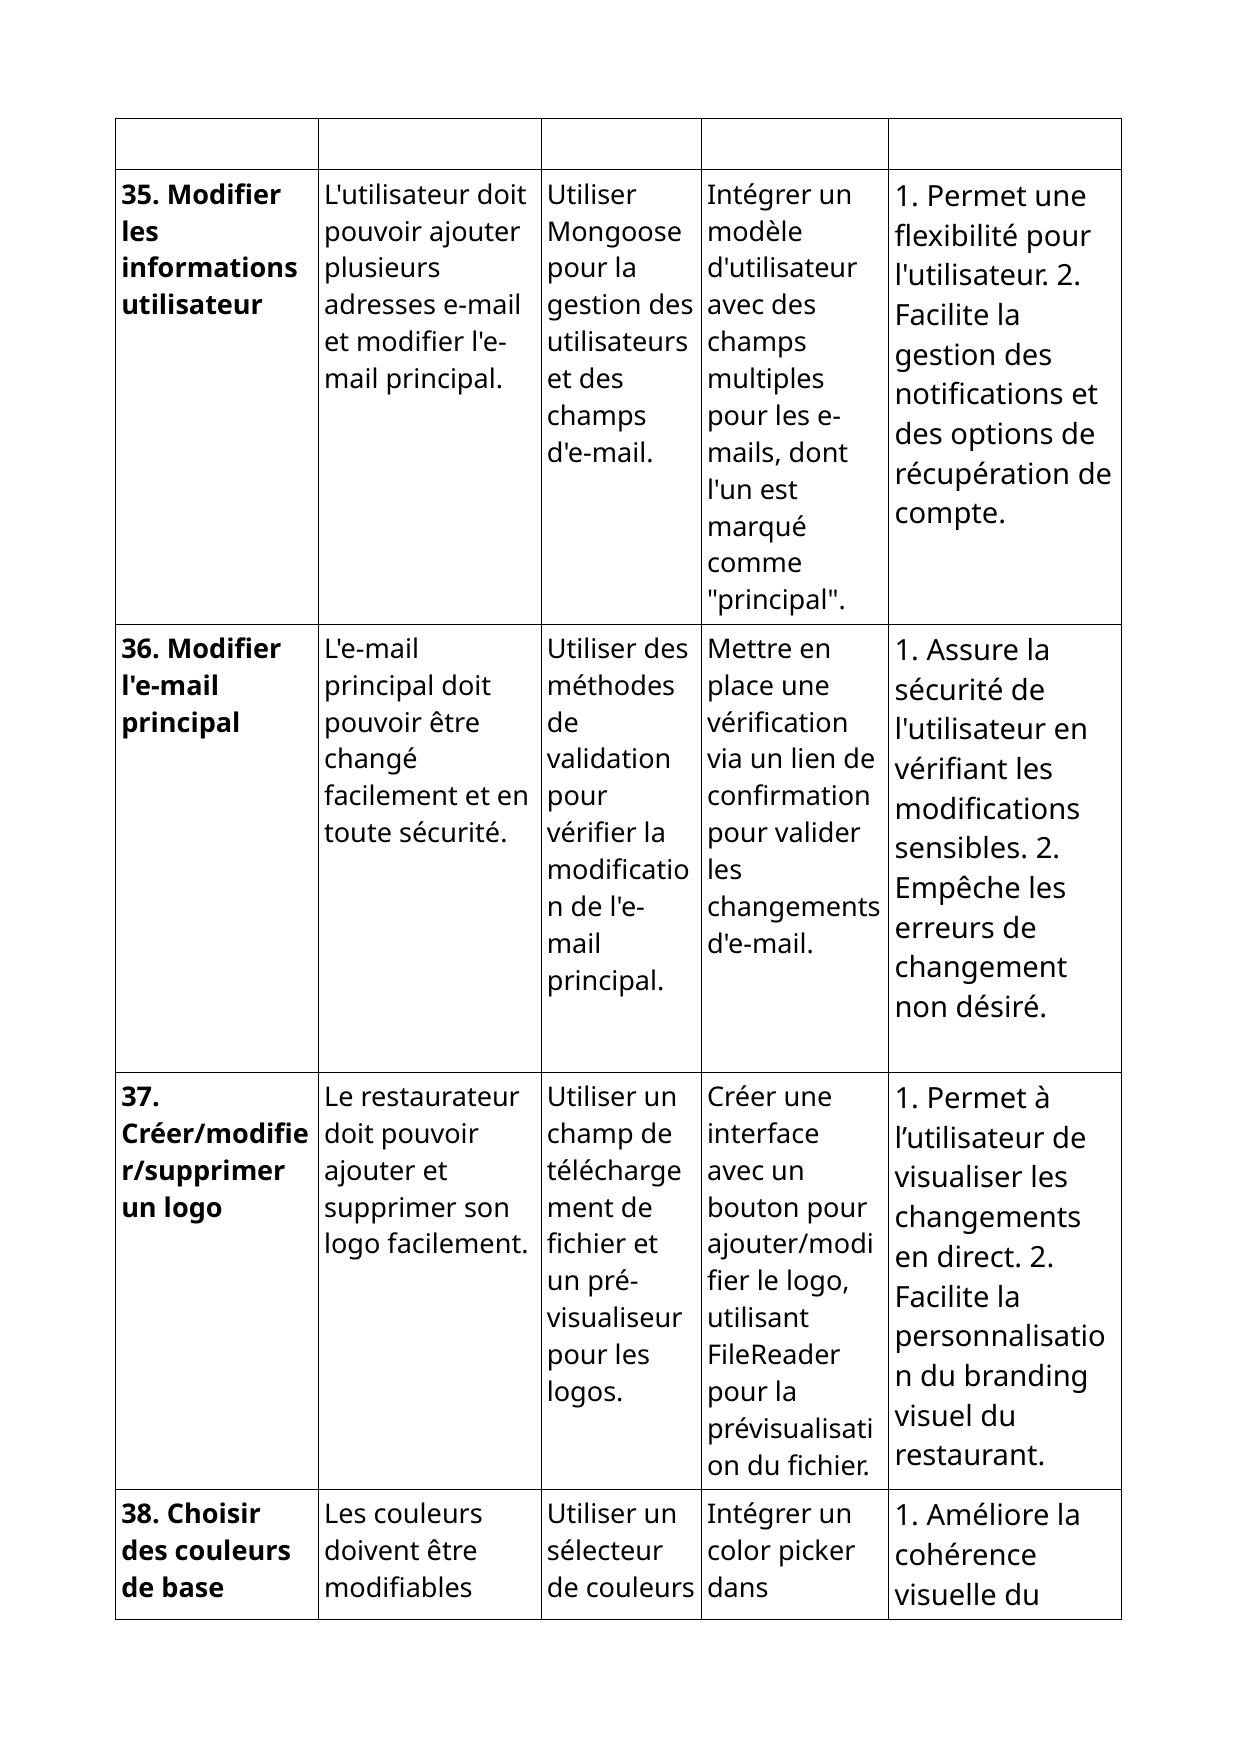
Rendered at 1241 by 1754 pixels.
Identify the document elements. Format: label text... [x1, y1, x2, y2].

table_cell [116, 119, 318, 169]
table_cell Les couleurs doivent être modifiables [319, 1490, 541, 1619]
table_cell 35. Modifier les informations utilisateur [116, 170, 318, 623]
table_cell 1. Améliore la cohérence visuelle du [889, 1490, 1121, 1619]
table_cell Créer une interface avec un bouton pour ajouter/modifier le logo, utilisant FileReader pour la prévisualisation du fichier. [702, 1073, 888, 1489]
table_cell [889, 119, 1121, 169]
table_cell 1. Assure la sécurité de l'utilisateur en vérifiant les modifications sensibles. 2. Empêche les erreurs de changement non désiré. [889, 625, 1121, 1072]
table_cell 37. Créer/modifier/supprimer un logo [116, 1073, 318, 1489]
table_cell Utiliser un champ de téléchargement de fichier et un pré-visualiseur pour les logos. [542, 1073, 701, 1489]
table_cell L'e-mail principal doit pouvoir être changé facilement et en toute sécurité. [319, 625, 541, 1072]
table_cell [702, 119, 888, 169]
table_cell L'utilisateur doit pouvoir ajouter plusieurs adresses e-mail et modifier l'e-mail principal. [319, 170, 541, 623]
table_cell 1. Permet une flexibilité pour l'utilisateur. 2. Facilite la gestion des notifications et des options de récupération de compte. [889, 170, 1121, 623]
table_cell [319, 119, 541, 169]
table_cell Utiliser des méthodes de validation pour vérifier la modification de l'e-mail principal. [542, 625, 701, 1072]
table_cell 38. Choisir des couleurs de base [116, 1490, 318, 1619]
table_cell Utiliser un sélecteur de couleurs [542, 1490, 701, 1619]
table_cell Intégrer un color picker dans [702, 1490, 888, 1619]
table_cell Mettre en place une vérification via un lien de confirmation pour valider les changements d'e-mail. [702, 625, 888, 1072]
table_cell Intégrer un modèle d'utilisateur avec des champs multiples pour les e-mails, dont l'un est marqué comme "principal". [702, 170, 888, 623]
table_cell [542, 119, 701, 169]
table_cell Utiliser Mongoose pour la gestion des utilisateurs et des champs d'e-mail. [542, 170, 701, 623]
table_cell 1. Permet à l’utilisateur de visualiser les changements en direct. 2. Facilite la personnalisation du branding visuel du restaurant. [889, 1073, 1121, 1489]
table_cell 36. Modifier l'e-mail principal [116, 625, 318, 1072]
table_cell Le restaurateur doit pouvoir ajouter et supprimer son logo facilement. [319, 1073, 541, 1489]
